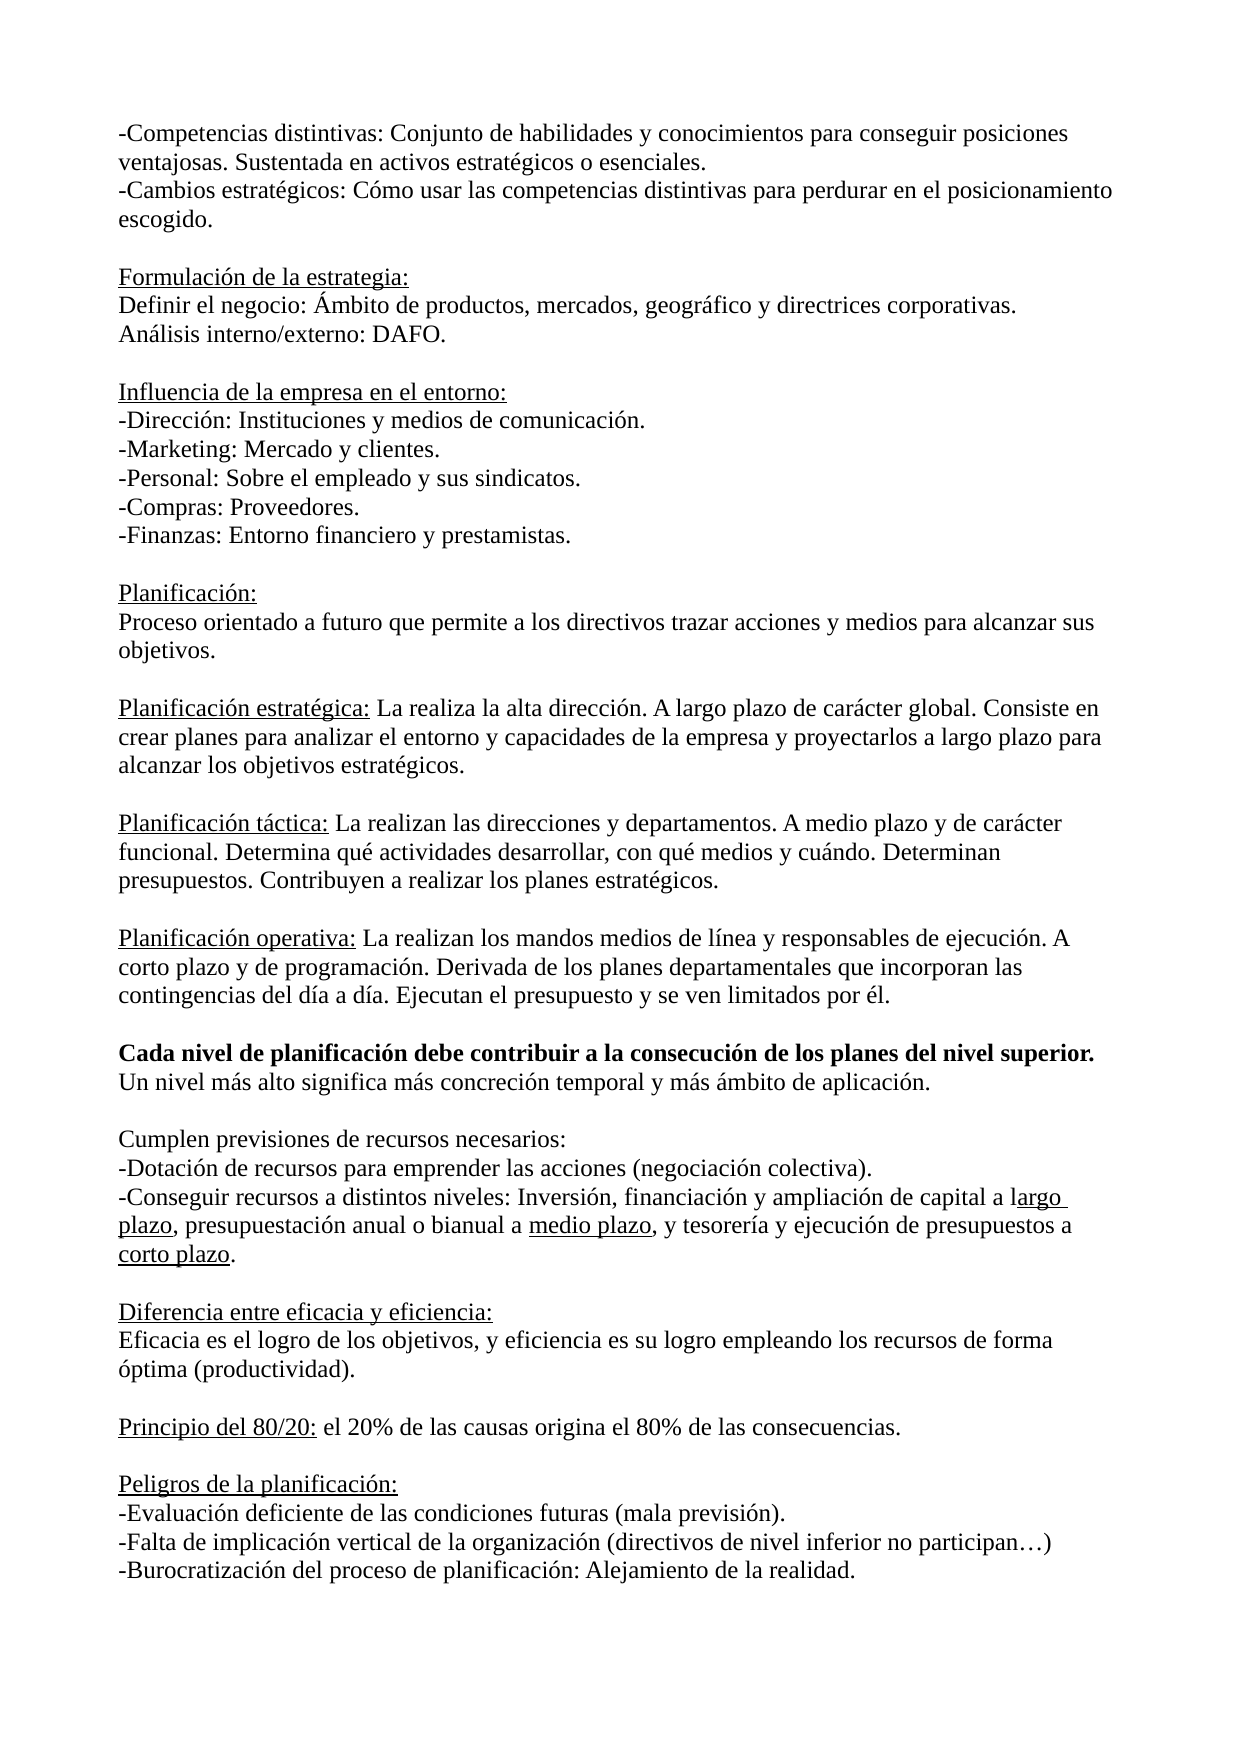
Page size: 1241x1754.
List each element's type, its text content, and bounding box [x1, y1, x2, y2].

text Un nivel más alto significa más concreción temporal y más ámbito de aplicación. [118, 1067, 1122, 1096]
text Cada nivel de planificación debe contribuir a la consecución de los planes del nivel superior. [118, 1038, 1122, 1067]
text -Competencias distintivas: Conjunto de habilidades y conocimientos para conseguir posiciones ventajosas. Sustentada en activos estratégicos o esenciales. [118, 118, 1122, 176]
text Peligros de la planificación: [118, 1469, 1122, 1498]
text Cumplen previsiones de recursos necesarios: [118, 1124, 1122, 1153]
text Proceso orientado a futuro que permite a los directivos trazar acciones y medios para alcanzar sus objetivos. [118, 607, 1122, 664]
text -Dirección: Instituciones y medios de comunicación. [118, 406, 1122, 434]
text -Finanzas: Entorno financiero y prestamistas. [118, 521, 1122, 549]
text Planificación: [118, 578, 1122, 607]
text Influencia de la empresa en el entorno: [118, 377, 1122, 406]
text Formulación de la estrategia: [118, 262, 1122, 291]
text -Conseguir recursos a distintos niveles: Inversión, financiación y ampliación de capital a largo plazo, presupuestación anual o bianual a medio plazo, y tesorería y ejecución de presupuestos a corto plazo. [118, 1182, 1122, 1268]
text -Dotación de recursos para emprender las acciones (negociación colectiva). [118, 1153, 1122, 1182]
text Definir el negocio: Ámbito de productos, mercados, geográfico y directrices corporativas. [118, 291, 1122, 319]
text -Cambios estratégicos: Cómo usar las competencias distintivas para perdurar en el posicionamiento escogido. [118, 176, 1122, 233]
text -Evaluación deficiente de las condiciones futuras (mala previsión). [118, 1498, 1122, 1527]
text Diferencia entre eficacia y eficiencia: [118, 1297, 1122, 1326]
text Planificación táctica: La realizan las direcciones y departamentos. A medio plazo y de carácter funcional. Determina qué actividades desarrollar, con qué medios y cuándo. Determinan presupuestos. Contribuyen a realizar los planes estratégicos. [118, 808, 1122, 894]
text Principio del 80/20: el 20% de las causas origina el 80% de las consecuencias. [118, 1412, 1122, 1441]
text -Marketing: Mercado y clientes. [118, 434, 1122, 463]
text -Falta de implicación vertical de la organización (directivos de nivel inferior no participan…) [118, 1527, 1122, 1556]
text -Burocratización del proceso de planificación: Alejamiento de la realidad. [118, 1556, 1122, 1584]
text Planificación operativa: La realizan los mandos medios de línea y responsables de ejecución. A corto plazo y de programación. Derivada de los planes departamentales que incorporan las contingencias del día a día. Ejecutan el presupuesto y se ven limitados por él. [118, 923, 1122, 1009]
text Eficacia es el logro de los objetivos, y eficiencia es su logro empleando los recursos de forma óptima (productividad). [118, 1326, 1122, 1383]
text -Personal: Sobre el empleado y sus sindicatos. [118, 463, 1122, 492]
text Planificación estratégica: La realiza la alta dirección. A largo plazo de carácter global. Consiste en crear planes para analizar el entorno y capacidades de la empresa y proyectarlos a largo plazo para alcanzar los objetivos estratégicos. [118, 693, 1122, 779]
text -Compras: Proveedores. [118, 492, 1122, 521]
text Análisis interno/externo: DAFO. [118, 319, 1122, 348]
